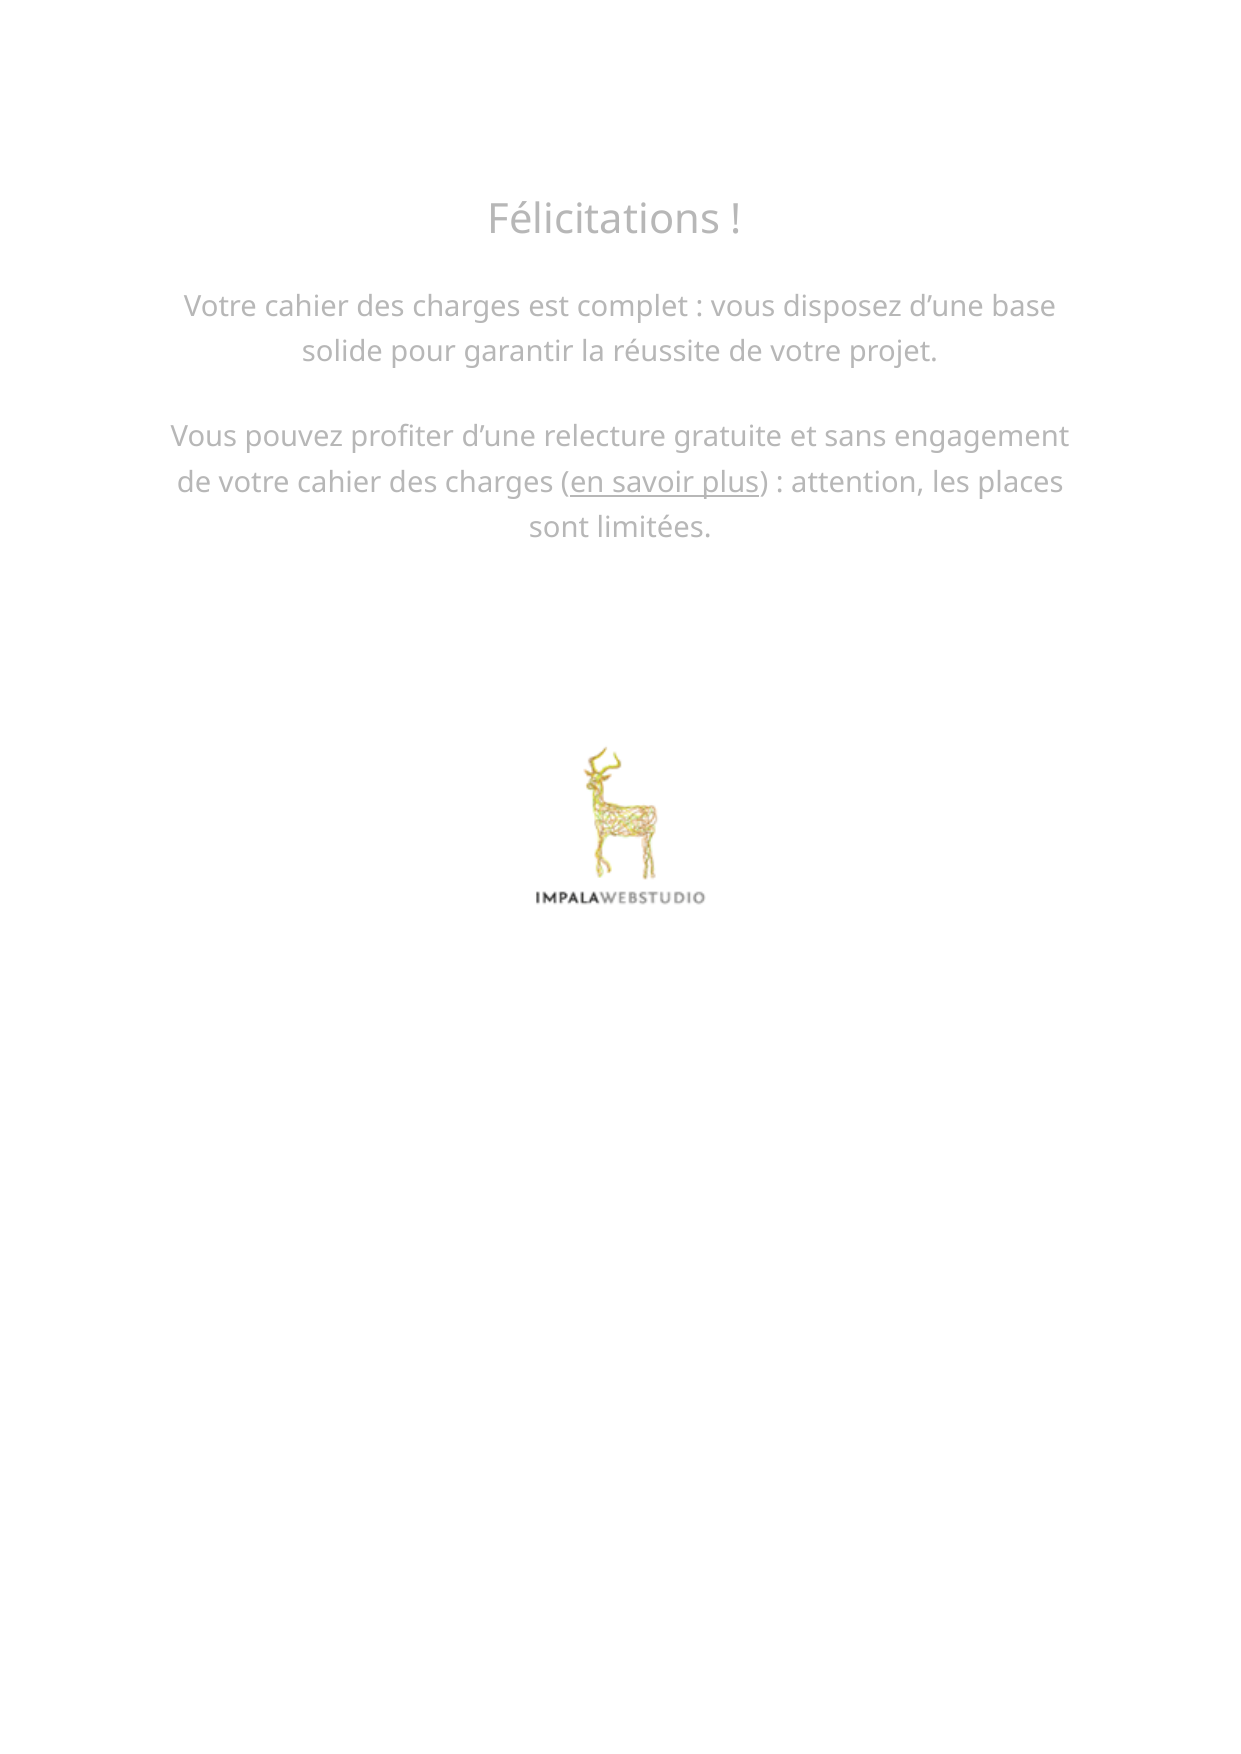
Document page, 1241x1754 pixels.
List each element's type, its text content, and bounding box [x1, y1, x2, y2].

picture [474, 709, 767, 944]
text Votre cahier des charges est complet : vous disposez d’une base solide pour garantir la réussite de votre projet. [150, 285, 1090, 370]
subtitle Félicitations ! [150, 189, 1090, 246]
text Vous pouvez profiter d’une relecture gratuite et sans engagement de votre cahier des charges (en savoir plus) : attention, les places sont limitées. [150, 416, 1090, 546]
